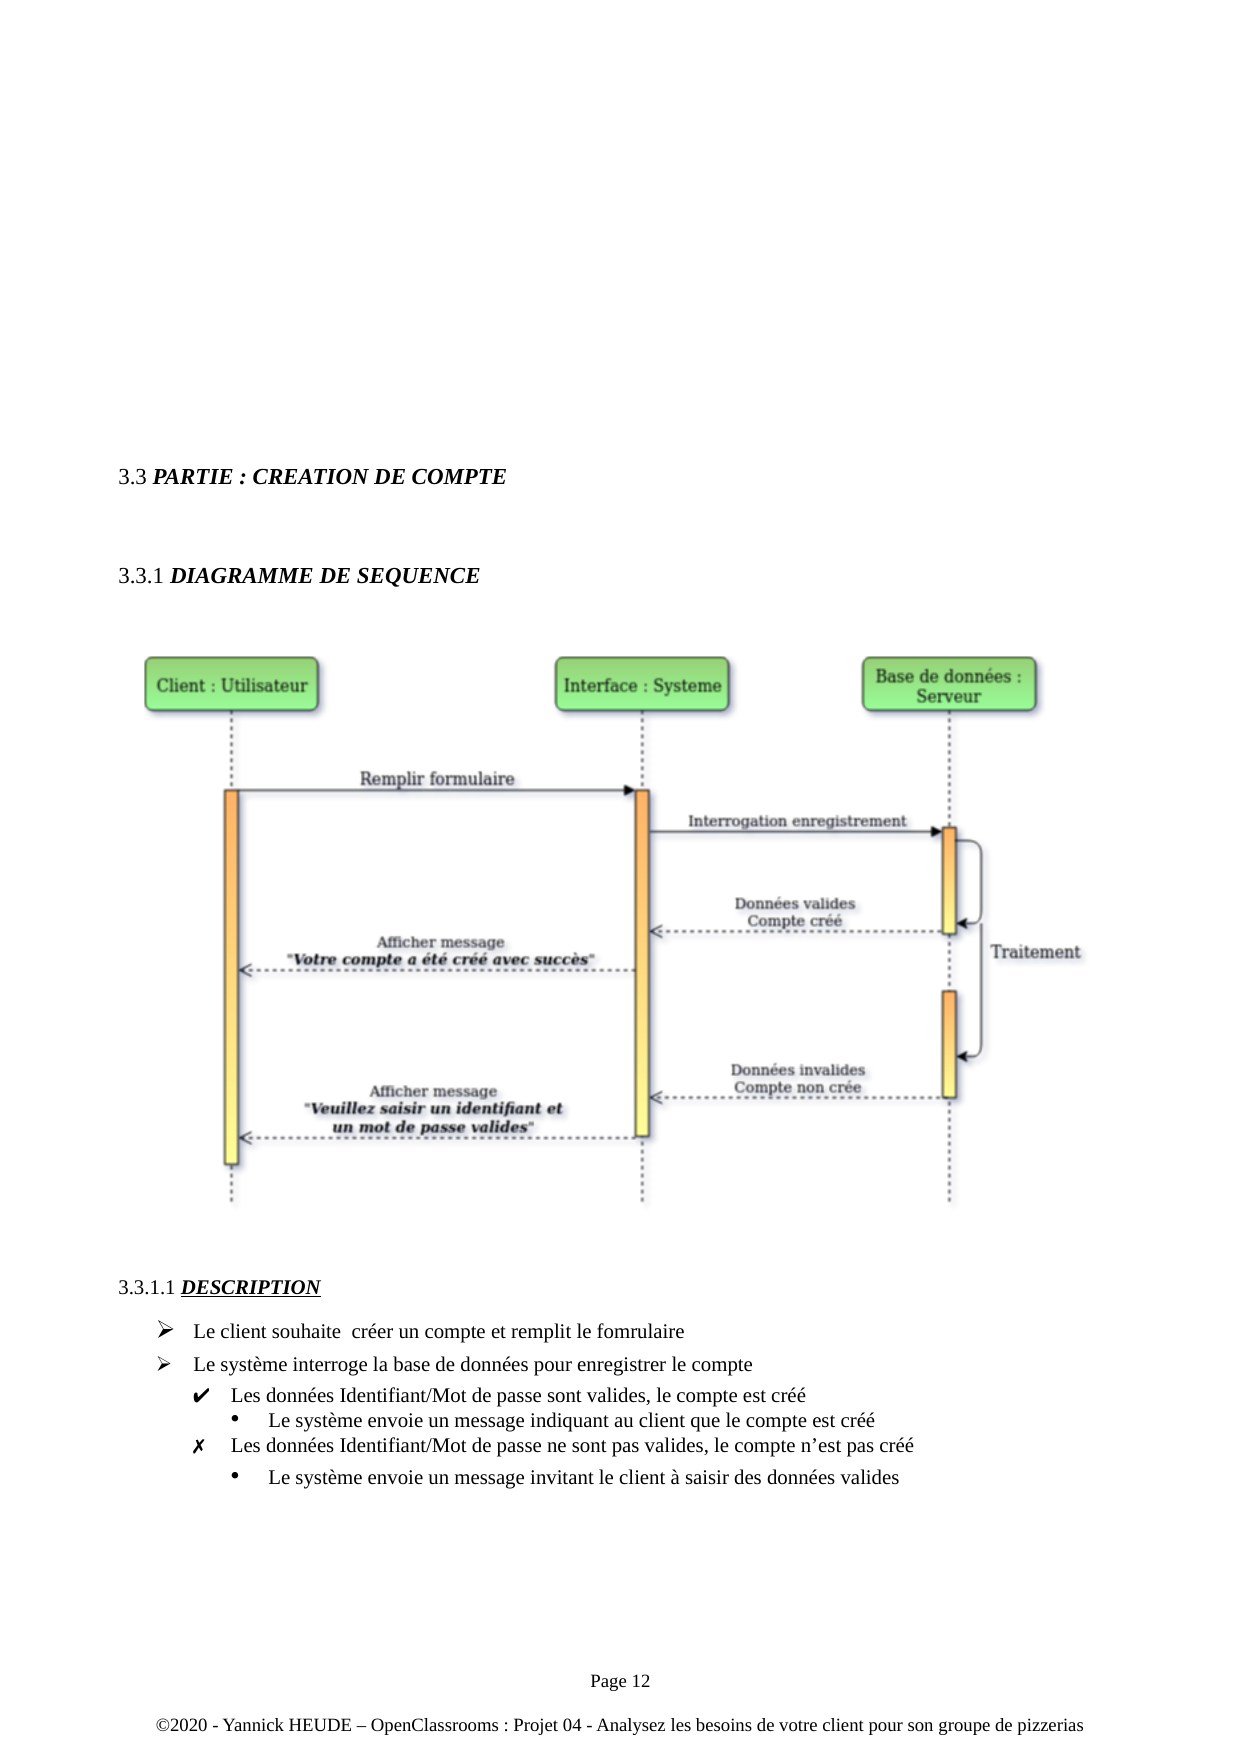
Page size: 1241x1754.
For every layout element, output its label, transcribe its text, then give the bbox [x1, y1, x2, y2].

picture [118, 630, 1123, 1245]
list Le système envoie un message invitant le client à saisir des données valides [231, 1465, 1122, 1490]
text 3.3.1.1 DESCRIPTION [118, 1275, 1122, 1299]
list Le système interroge la base de données pour enregistrer le compte [156, 1352, 1122, 1376]
text 3.3.1 DIAGRAMME DE SEQUENCE [118, 562, 1122, 588]
list Les données Identifiant/Mot de passe sont valides, le compte est créé [193, 1383, 1122, 1408]
text 3.3 PARTIE : CREATION DE COMPTE [118, 463, 1122, 489]
list Le client souhaite créer un compte et remplit le fomrulaire [156, 1319, 1122, 1344]
list Les données Identifiant/Mot de passe ne sont pas valides, le compte n’est pas créé [193, 1433, 1122, 1458]
list Le système envoie un message indiquant au client que le compte est créé [231, 1408, 1122, 1433]
